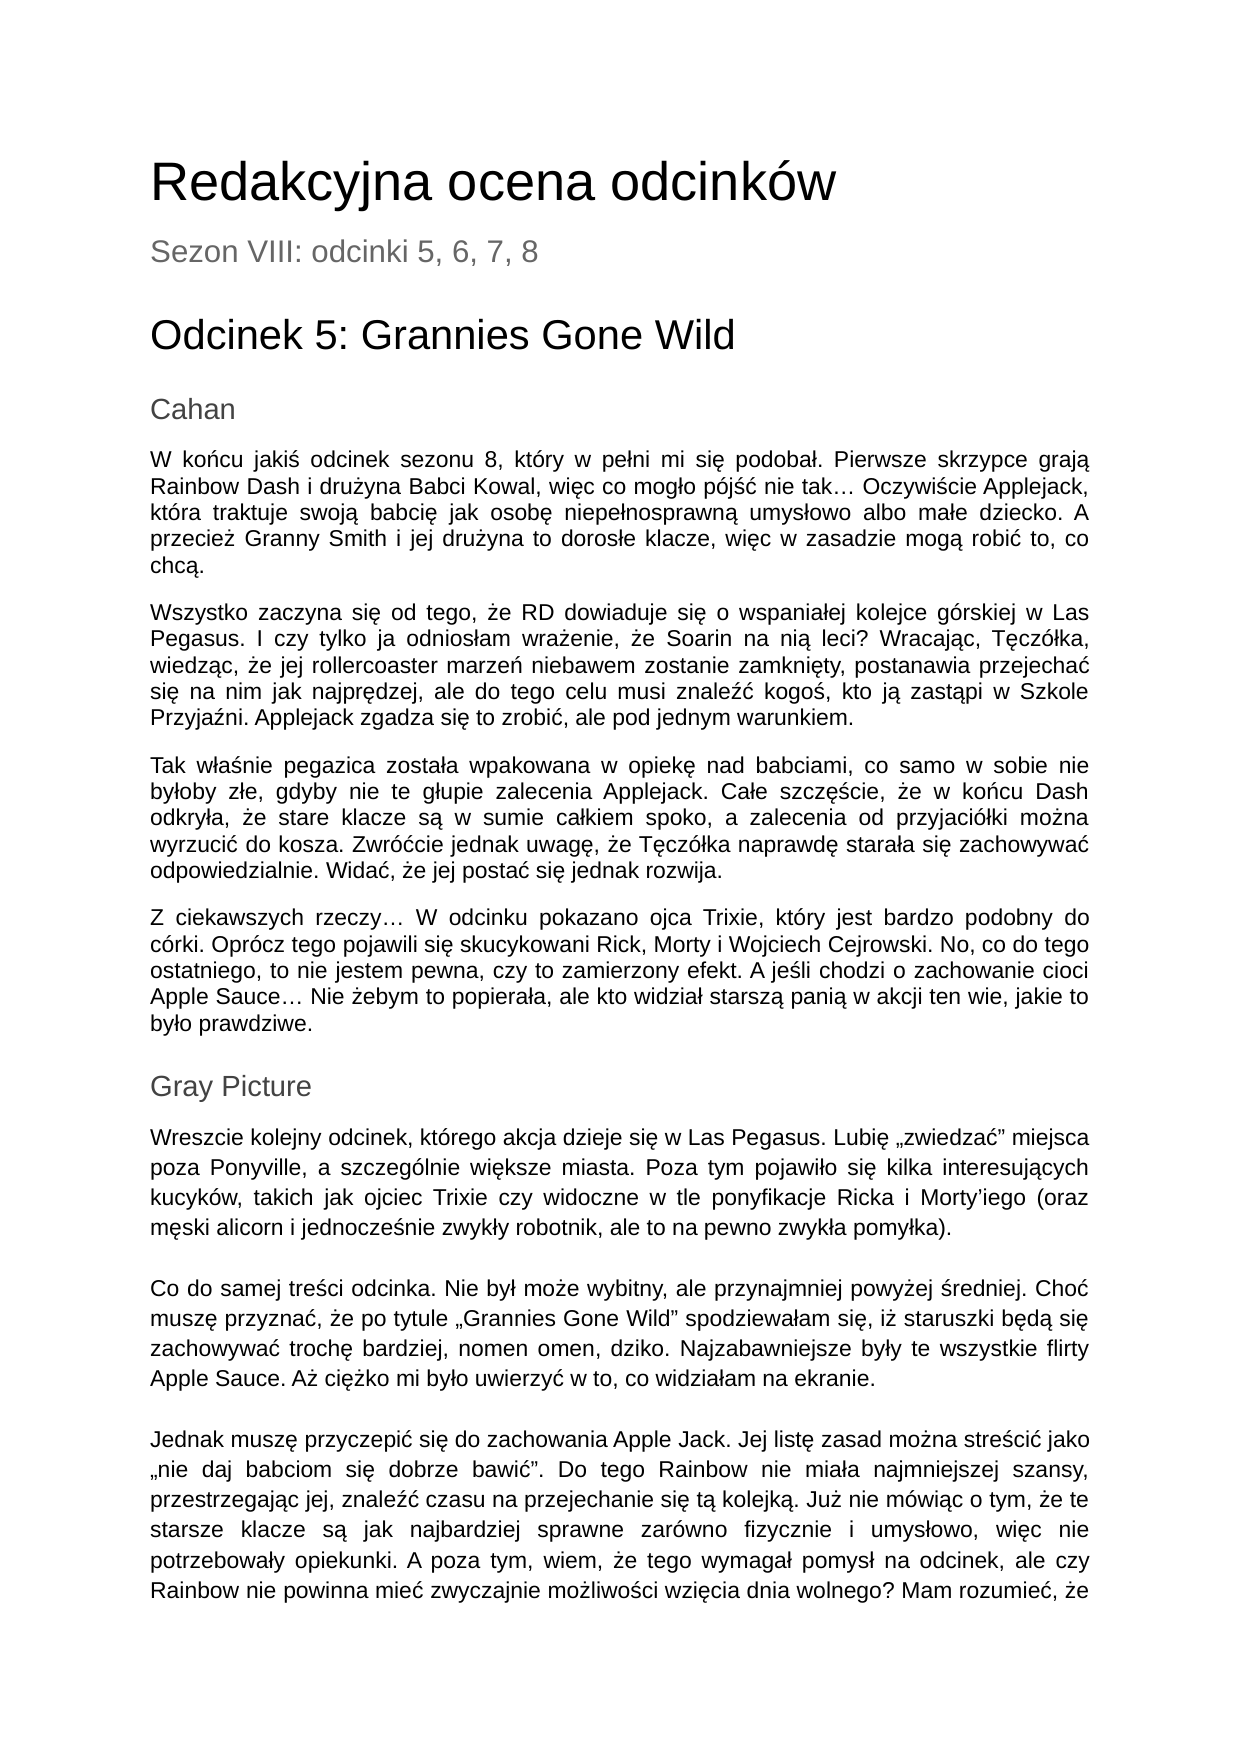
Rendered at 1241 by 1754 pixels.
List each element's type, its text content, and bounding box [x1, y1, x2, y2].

subtitle Cahan [150, 392, 1090, 426]
subtitle Odcinek 5: Grannies Gone Wild [150, 311, 1090, 359]
text Jednak muszę przyczepić się do zachowania Apple Jack. Jej listę zasad można streścić jako „nie daj babciom się dobrze bawić”. Do tego Rainbow nie miała najmniejszej szansy, przestrzegając jej, znaleźć czasu na przejechanie się tą kolejką. Już nie mówiąc o tym, że te starsze klacze są jak najbardziej sprawne zarówno fizycznie i umysłowo, więc nie potrzebowały opiekunki. A poza tym, wiem, że tego wymagał pomysł na odcinek, ale czy Rainbow nie powinna mieć zwyczajnie możliwości wzięcia dnia wolnego? Mam rozumieć, że [150, 1426, 1090, 1603]
text Tak właśnie pegazica została wpakowana w opiekę nad babciami, co samo w sobie nie byłoby złe, gdyby nie te głupie zalecenia Applejack. Całe szczęście, że w końcu Dash odkryła, że stare klacze są w sumie całkiem spoko, a zalecenia od przyjaciółki można wyrzucić do kosza. Zwróćcie jednak uwagę, że Tęczółka naprawdę starała się zachowywać odpowiedzialnie. Widać, że jej postać się jednak rozwija. [150, 752, 1090, 883]
subtitle Sezon VIII: odcinki 5, 6, 7, 8 [150, 233, 1090, 269]
text Co do samej treści odcinka. Nie był może wybitny, ale przynajmniej powyżej średniej. Choć muszę przyznać, że po tytule „Grannies Gone Wild” spodziewałam się, iż staruszki będą się zachowywać trochę bardziej, nomen omen, dziko. Najzabawniejsze były te wszystkie flirty Apple Sauce. Aż ciężko mi było uwierzyć w to, co widziałam na ekranie. [150, 1275, 1090, 1392]
title Redakcyjna ocena odcinków [150, 150, 1090, 212]
text Wszystko zaczyna się od tego, że RD dowiaduje się o wspaniałej kolejce górskiej w Las Pegasus. I czy tylko ja odniosłam wrażenie, że Soarin na nią leci? Wracając, Tęczółka, wiedząc, że jej rollercoaster marzeń niebawem zostanie zamknięty, postanawia przejechać się na nim jak najprędzej, ale do tego celu musi znaleźć kogoś, kto ją zastąpi w Szkole Przyjaźni. Applejack zgadza się to zrobić, ale pod jednym warunkiem. [150, 599, 1090, 731]
text Wreszcie kolejny odcinek, którego akcja dzieje się w Las Pegasus. Lubię „zwiedzać” miejsca poza Ponyville, a szczególnie większe miasta. Poza tym pojawiło się kilka interesujących kucyków, takich jak ojciec Trixie czy widoczne w tle ponyfikacje Ricka i Morty’iego (oraz męski alicorn i jednocześnie zwykły robotnik, ale to na pewno zwykła pomyłka). [150, 1124, 1090, 1241]
text Z ciekawszych rzeczy… W odcinku pokazano ojca Trixie, który jest bardzo podobny do córki. Oprócz tego pojawili się skucykowani Rick, Morty i Wojciech Cejrowski. No, co do tego ostatniego, to nie jestem pewna, czy to zamierzony efekt. A jeśli chodzi o zachowanie cioci Apple Sauce… Nie żebym to popierała, ale kto widział starszą panią w akcji ten wie, jakie to było prawdziwe. [150, 904, 1090, 1036]
subtitle Gray Picture [150, 1069, 1090, 1103]
text W końcu jakiś odcinek sezonu 8, który w pełni mi się podobał. Pierwsze skrzypce grają Rainbow Dash i drużyna Babci Kowal, więc co mogło pójść nie tak… Oczywiście Applejack, która traktuje swoją babcię jak osobę niepełnosprawną umysłowo albo małe dziecko. A przecież Granny Smith i jej drużyna to dorosłe klacze, więc w zasadzie mogą robić to, co chcą. [150, 446, 1090, 578]
